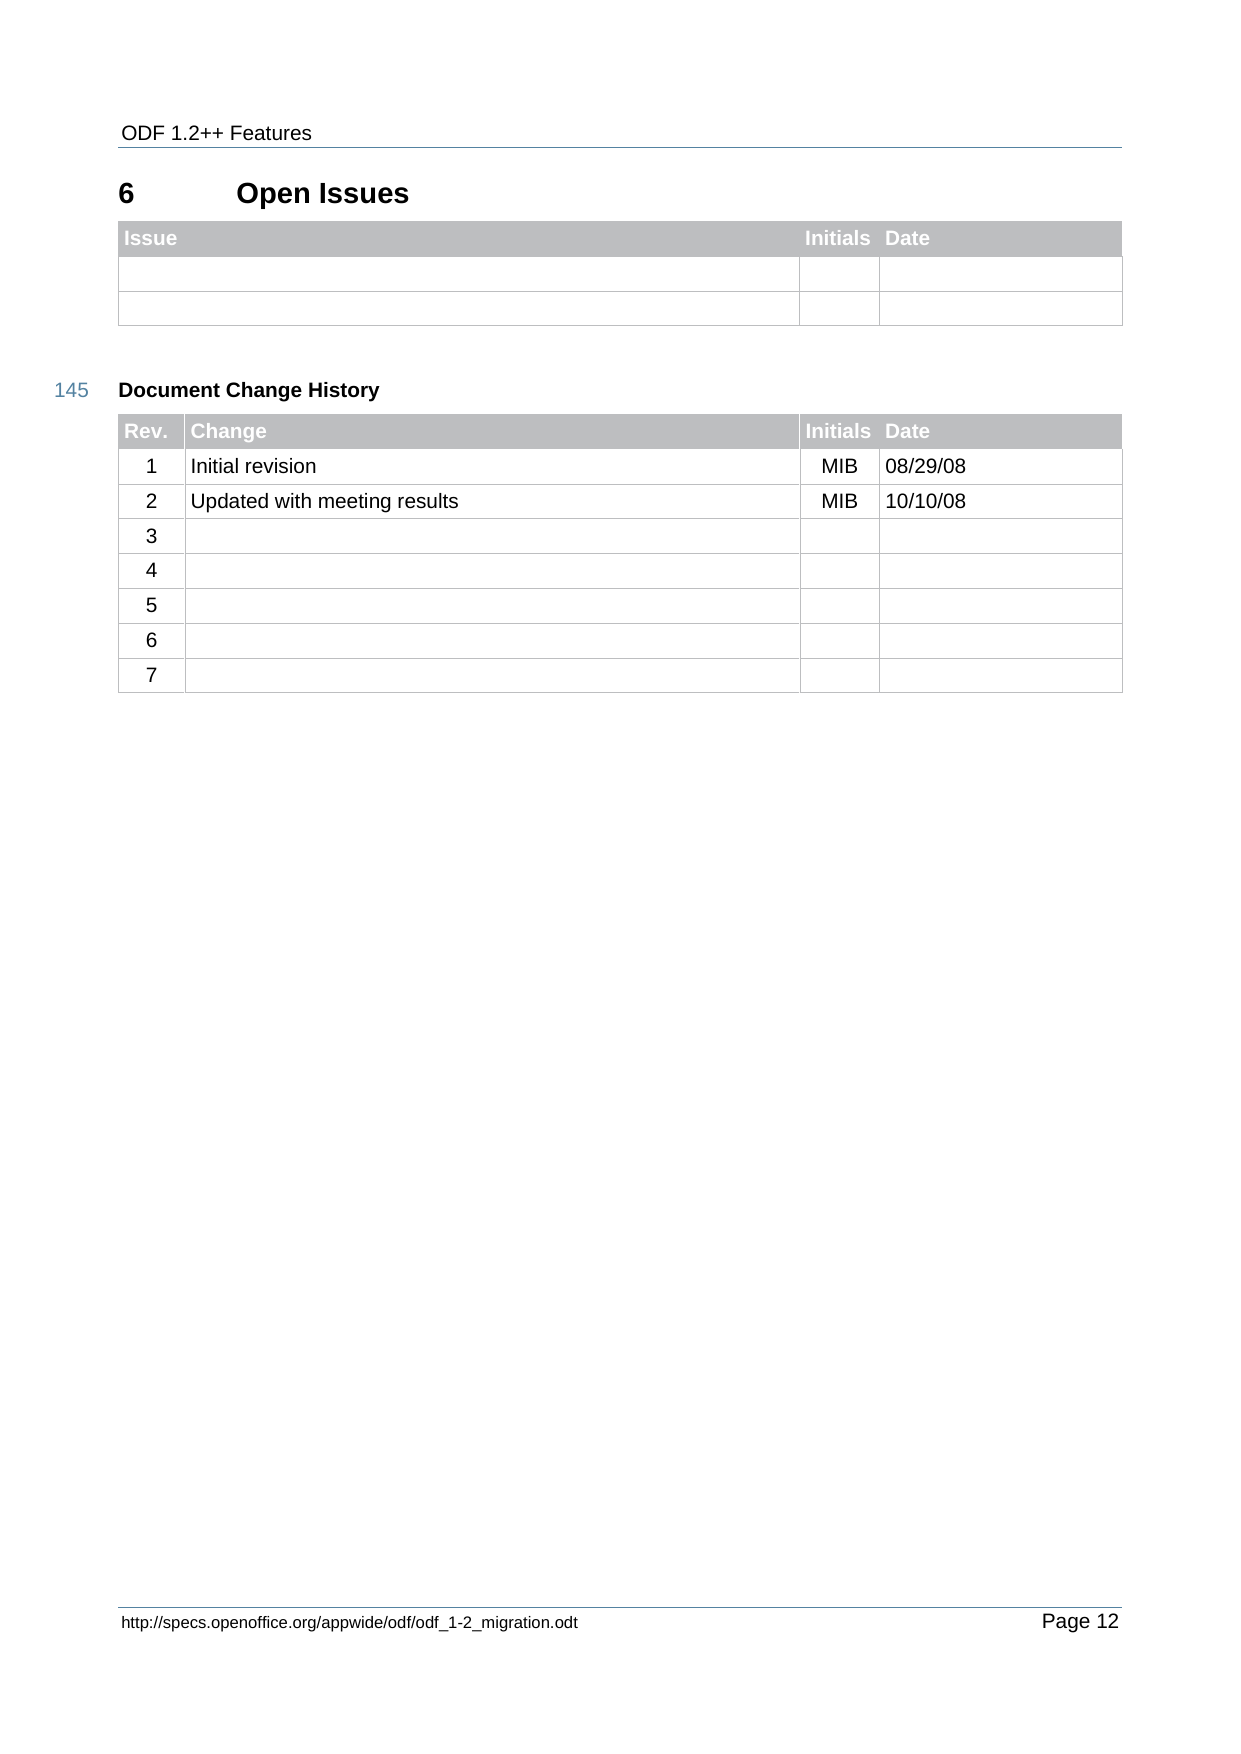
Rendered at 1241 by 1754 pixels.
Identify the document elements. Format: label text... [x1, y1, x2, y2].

table_cell [880, 589, 1122, 623]
table_header Date [879, 221, 1122, 256]
subtitle Open Issues [118, 177, 1122, 209]
table_cell MIB [801, 449, 879, 484]
table_cell [186, 659, 799, 692]
table_cell [119, 257, 799, 291]
table_cell [801, 519, 879, 553]
table_cell [801, 589, 879, 623]
table_cell [186, 624, 799, 658]
table_cell [880, 659, 1122, 692]
table_cell 5 [119, 589, 184, 623]
table_cell [880, 257, 1122, 291]
table_header Initials [800, 414, 879, 449]
table_cell 10.10.08 [880, 485, 1122, 518]
table_header Change [185, 414, 799, 449]
table_header Date [879, 414, 1122, 449]
table_cell 2 [119, 485, 184, 518]
table_cell [801, 659, 879, 692]
table_cell 3 [119, 519, 184, 553]
table_header Initials [799, 221, 879, 256]
subtitle Document Change History [118, 378, 1122, 402]
table_cell [801, 624, 879, 658]
table_header Rev. [118, 414, 184, 449]
table_header Issue [118, 221, 799, 256]
table_cell [880, 292, 1122, 325]
table_cell Updated with meeting results [186, 485, 799, 518]
table_cell 1 [119, 449, 184, 484]
table_cell [880, 519, 1122, 553]
table_cell [880, 624, 1122, 658]
table_cell [880, 554, 1122, 588]
table_cell 4 [119, 554, 184, 588]
table_cell [119, 292, 799, 325]
table_cell 6 [119, 624, 184, 658]
table_cell [801, 554, 879, 588]
table_cell [186, 589, 799, 623]
table_cell [186, 519, 799, 553]
table_cell 29.08.08 [880, 449, 1122, 484]
table_cell [186, 554, 799, 588]
table_cell MIB [801, 485, 879, 518]
table_cell [800, 257, 879, 291]
table_cell [800, 292, 879, 325]
table_cell Initial revision [186, 449, 799, 484]
table_cell 7 [119, 659, 184, 692]
